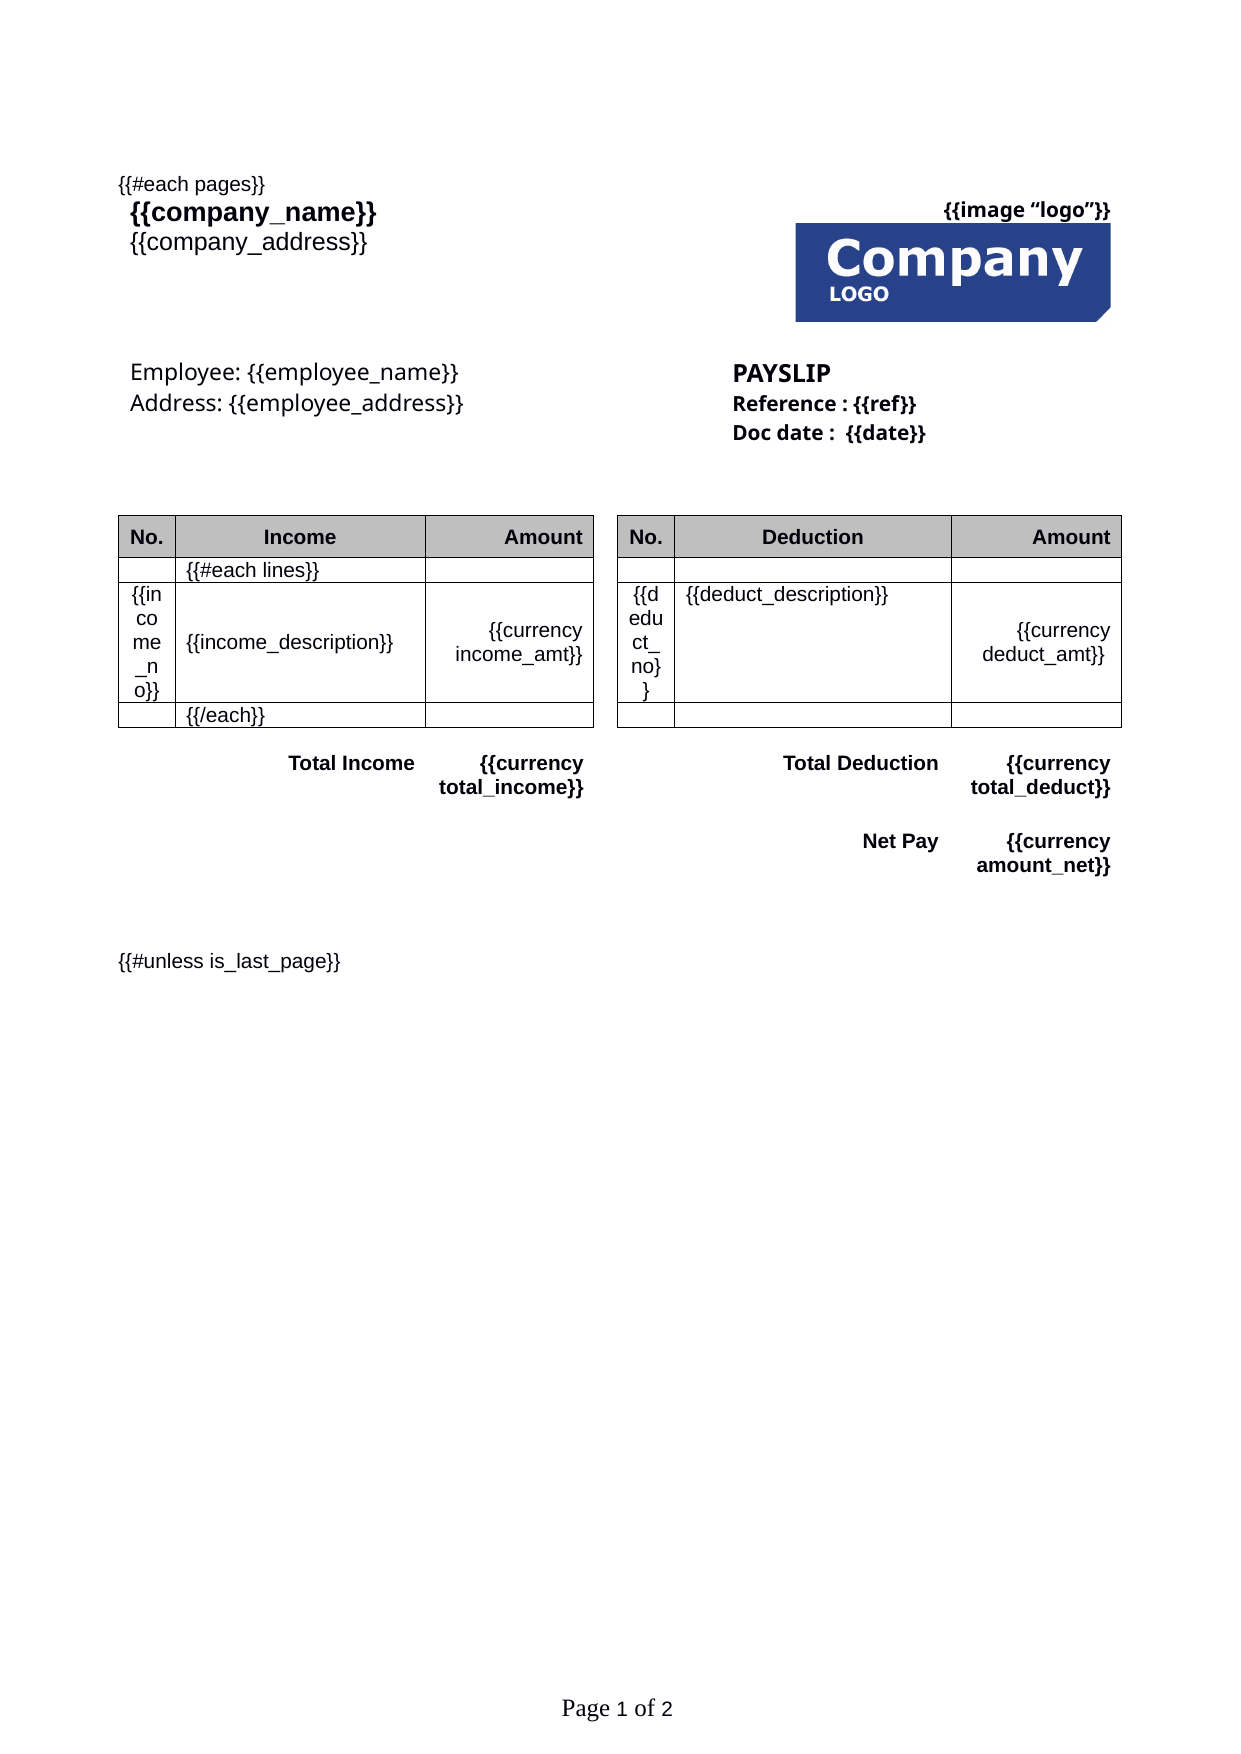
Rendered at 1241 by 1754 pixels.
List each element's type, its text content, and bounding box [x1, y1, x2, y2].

table_cell [119, 703, 175, 727]
table_cell [594, 557, 617, 582]
table_cell {{income_description}} [176, 583, 425, 702]
table_header PAYSLIP Reference : {{ref}} Doc date : {{date}} [721, 355, 1122, 491]
table_header Total Income [119, 751, 426, 799]
table_cell {{#each lines}} [176, 558, 425, 582]
table_header Employee: {{employee_name}} Address: {{employee_address}} [119, 355, 721, 491]
table_cell {{deduct_no}} [618, 583, 674, 702]
table_cell {{currency amount_net}} [950, 829, 1122, 877]
table_header {{currency total_deduct}} [950, 751, 1122, 799]
picture [795, 223, 1111, 322]
table_cell {{/each}} [176, 703, 425, 727]
table_cell [426, 799, 595, 829]
table_cell [618, 703, 674, 727]
table_cell [950, 799, 1122, 829]
table_cell [426, 703, 593, 727]
table_cell [426, 558, 593, 582]
table_cell [426, 829, 595, 877]
table_header Deduction [675, 516, 951, 557]
table_cell [594, 582, 617, 702]
table_cell [119, 829, 426, 877]
table_cell {{deduct_description}} [675, 583, 951, 702]
table_header {{currency total_income}} [426, 751, 595, 799]
table_header Total Deduction [595, 751, 950, 799]
table_header [594, 515, 617, 557]
table_cell [618, 558, 674, 582]
text {{#unless is_last_page}} [118, 948, 1122, 972]
table_cell [952, 558, 1121, 582]
table_cell {{income_no}} [119, 583, 175, 702]
table_header No. [119, 516, 175, 557]
table_cell [675, 703, 951, 727]
table_cell [595, 799, 950, 829]
table_cell [952, 703, 1121, 727]
table_cell [675, 558, 951, 582]
table_cell [594, 702, 617, 727]
table_header Amount [426, 516, 593, 557]
table_header No. [618, 516, 674, 557]
table_header Income [176, 516, 425, 557]
table_cell [119, 799, 426, 829]
table_cell Net Pay [595, 829, 950, 877]
table_cell [119, 558, 175, 582]
table_header Amount [952, 516, 1121, 557]
text {{#each pages}} [118, 172, 1122, 196]
table_cell {{currency income_amt}} [426, 583, 593, 702]
table_cell {{currency deduct_amt}} [952, 583, 1121, 702]
table_header {{image “logo”}} [721, 196, 1122, 331]
table_header {{company_name}} {{company_address}} [119, 196, 721, 331]
